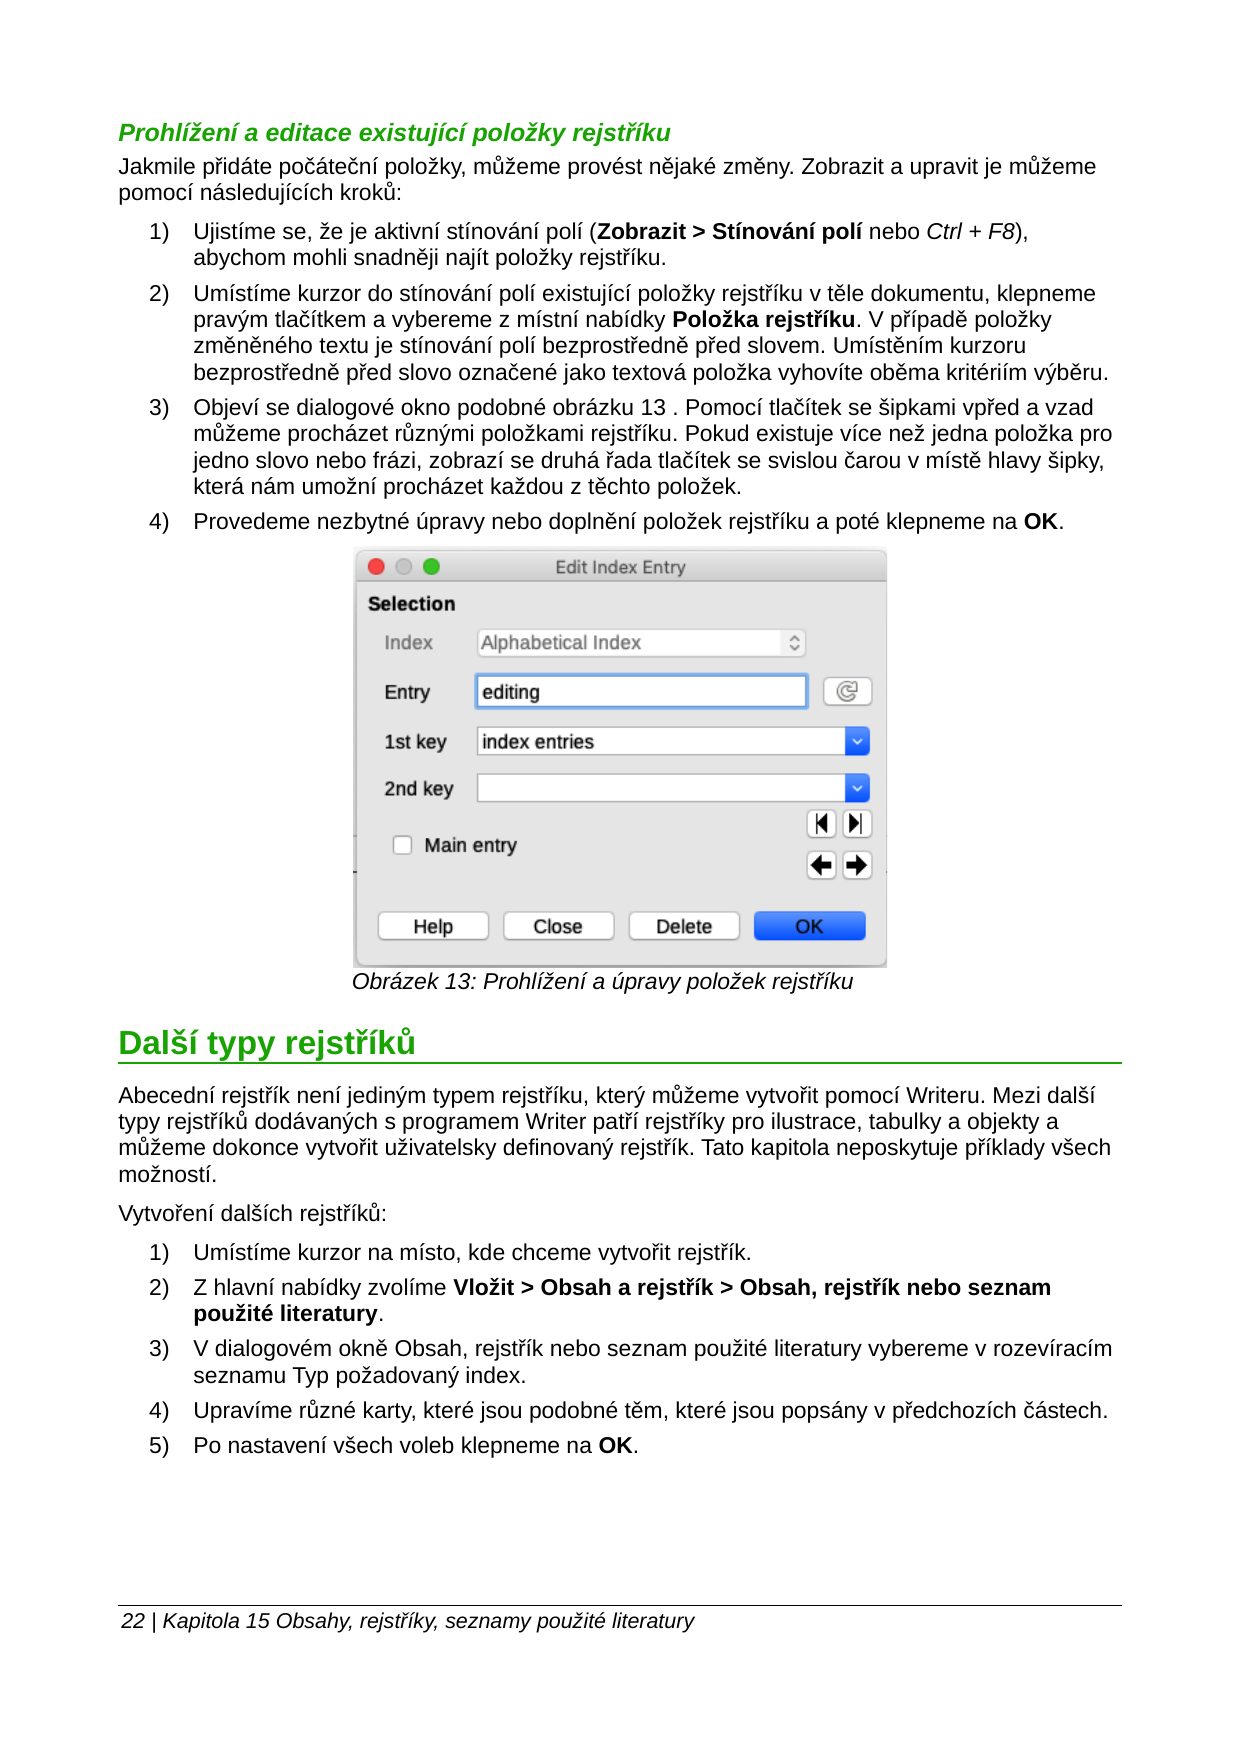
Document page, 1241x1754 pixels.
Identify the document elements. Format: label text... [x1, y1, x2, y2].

list Umístíme kurzor do stínování polí existující položky rejstříku v těle dokumentu, klepneme pravým tlačítkem a vybereme z místní nabídky Položka rejstříku. V případě položky změněného textu je stínování polí bezprostředně před slovem. Umístěním kurzoru bezprostředně před slovo označené jako textová položka vyhovíte oběma kritériím výběru. [169, 279, 1122, 385]
list Vytvoření dalších rejstříků: [118, 1199, 1122, 1226]
subtitle Prohlížení a editace existující položky rejstříku [118, 118, 1122, 147]
list Ujistíme se, že je aktivní stínování polí (Zobrazit > Stínování polí nebo Ctrl + F8), abychom mohli snadněji najít položky rejstříku. [169, 218, 1122, 271]
list Umístíme kurzor na místo, kde chceme vytvořit rejstřík. [169, 1238, 1122, 1265]
list Po nastavení všech voleb klepneme na OK. [169, 1432, 1122, 1458]
list Provedeme nezbytné úpravy nebo doplnění položek rejstříku a poté klepneme na OK. [169, 508, 1122, 534]
list Objeví se dialogové okno podobné obrázku 13 . Pomocí tlačítek se šipkami vpřed a vzad můžeme procházet různými položkami rejstříku. Pokud existuje více než jedna položka pro jedno slovo nebo frázi, zobrazí se druhá řada tlačítek se svislou čarou v místě hlavy šipky, která nám umožní procházet každou z těchto položek. [169, 394, 1122, 499]
list V dialogovém okně Obsah, rejstřík nebo seznam použité literatury vybereme v rozevíracím seznamu Typ požadovaný index. [169, 1335, 1122, 1388]
text Abecední rejstřík není jediným typem rejstříku, který můžeme vytvořit pomocí Writeru. Mezi další typy rejstříků dodávaných s programem Writer patří rejstříky pro ilustrace, tabulky a objekty a můžeme dokonce vytvořit uživatelsky definovaný rejstřík. Tato kapitola neposkytuje příklady všech možností. [118, 1082, 1122, 1187]
list Upravíme různé karty, které jsou podobné těm, které jsou popsány v předchozích částech. [169, 1397, 1122, 1423]
list Jakmile přidáte počáteční položky, můžeme provést nějaké změny. Zobrazit a upravit je můžeme pomocí následujících kroků: [118, 153, 1122, 206]
list Z hlavní nabídky zvolíme Vložit > Obsah a rejstřík > Obsah, rejstřík nebo seznam použité literatury. [169, 1274, 1122, 1326]
text Obrázek 13: Prohlížení a úpravy položek rejstříku [352, 546, 889, 994]
subtitle Další typy rejstříků [118, 1023, 1122, 1062]
picture [353, 546, 888, 968]
